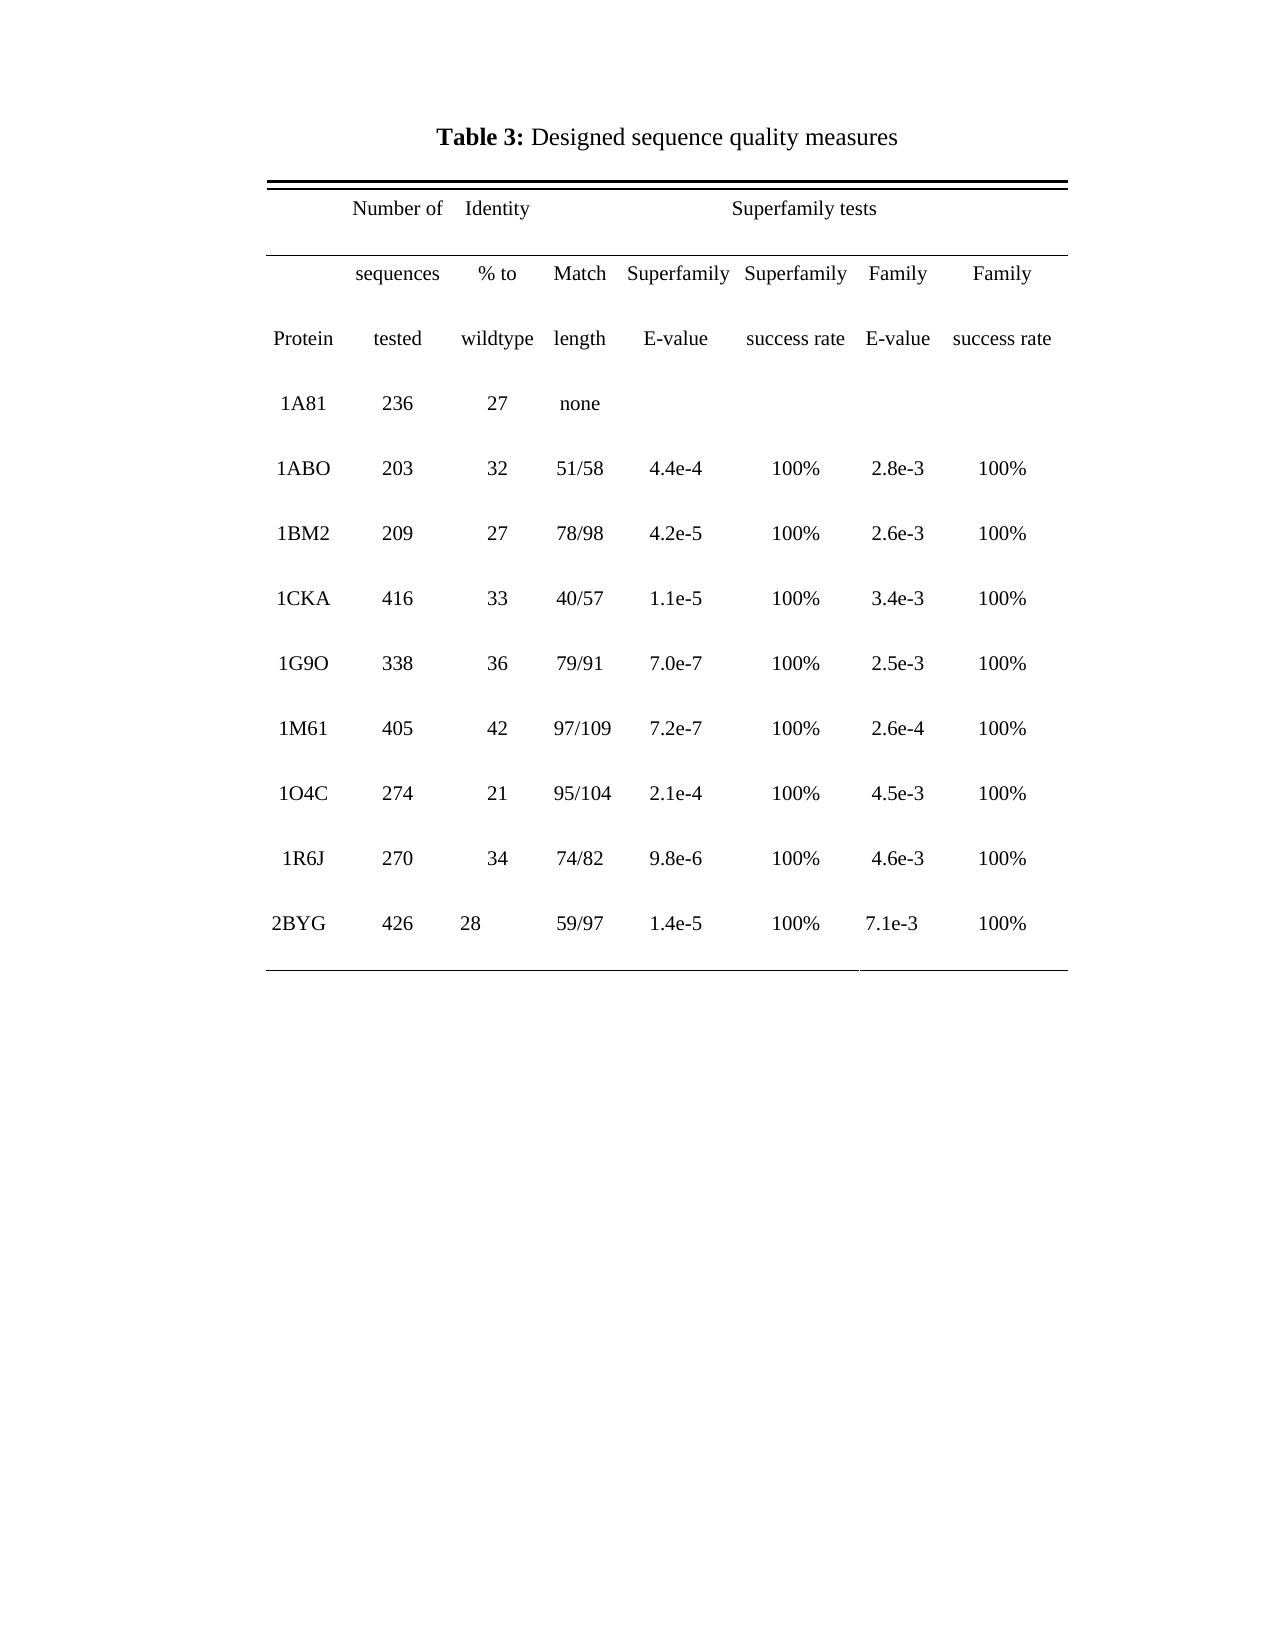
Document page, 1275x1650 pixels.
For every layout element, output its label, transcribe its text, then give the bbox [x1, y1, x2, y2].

table_cell 2.5e-3 [860, 645, 941, 710]
table_cell 236 [346, 385, 454, 450]
table_cell tested [346, 320, 454, 385]
table_cell sequences [346, 256, 454, 320]
table_cell [941, 385, 1068, 450]
table_cell 7.2e-7 [619, 710, 737, 775]
table_cell [860, 385, 941, 450]
table_cell 97/109 [545, 710, 619, 775]
table_cell 405 [346, 710, 454, 775]
table_cell 100% [941, 905, 1068, 970]
table_cell 1.4e-5 [619, 905, 737, 970]
table_cell 27 [454, 385, 545, 450]
table_cell 78/98 [545, 515, 619, 580]
table_cell [266, 256, 346, 320]
table_cell 100% [941, 710, 1068, 775]
table_cell 79/91 [545, 645, 619, 710]
table_cell 4.2e-5 [619, 515, 737, 580]
table_cell none [545, 385, 619, 450]
table_cell 42 [454, 710, 545, 775]
table_cell 100% [737, 580, 859, 645]
table_cell 2.8e-3 [860, 450, 941, 515]
table_cell 1O4C [266, 775, 346, 840]
table_cell 100% [737, 645, 859, 710]
table_cell 1.1e-5 [619, 580, 737, 645]
table_cell 4.4e-4 [619, 450, 737, 515]
table_cell 27 [454, 515, 545, 580]
table_cell 100% [737, 450, 859, 515]
table_cell 2.6e-3 [860, 515, 941, 580]
table_cell 36 [454, 645, 545, 710]
table_cell 100% [941, 580, 1068, 645]
table_cell 274 [346, 775, 454, 840]
table_cell 1A81 [266, 385, 346, 450]
table_header [267, 190, 346, 255]
table_cell 1M61 [266, 710, 346, 775]
table_cell 74/82 [545, 840, 619, 905]
table_cell success rate [941, 320, 1068, 385]
table_cell 100% [737, 515, 859, 580]
table_cell 100% [941, 775, 1068, 840]
table_cell Superfamily [619, 256, 737, 320]
table_cell 51/58 [545, 450, 619, 515]
table_cell 100% [737, 840, 859, 905]
table_cell 32 [454, 450, 545, 515]
table_cell 270 [346, 840, 454, 905]
table_cell 59/97 [545, 905, 619, 970]
table_cell 4.6e-3 [860, 840, 941, 905]
table_cell wildtype [454, 320, 545, 385]
table_cell % to [454, 256, 545, 320]
table_header Identity [454, 190, 545, 255]
table_cell 100% [941, 645, 1068, 710]
table_cell 21 [454, 775, 545, 840]
table_cell 34 [454, 840, 545, 905]
table_cell 416 [346, 580, 454, 645]
table_cell 2.6e-4 [860, 710, 941, 775]
table_cell 100% [737, 710, 859, 775]
table_cell E-value [619, 320, 737, 385]
table_cell 3.4e-3 [860, 580, 941, 645]
table_header [545, 183, 1068, 188]
table_cell Match [545, 256, 619, 320]
table_cell Superfamily [737, 256, 859, 320]
table_cell 209 [346, 515, 454, 580]
table_cell 100% [941, 840, 1068, 905]
table_cell 1G9O [266, 645, 346, 710]
table_cell success rate [737, 320, 859, 385]
table_cell 40/57 [545, 580, 619, 645]
table_header Number of [346, 190, 454, 255]
table_cell 203 [346, 450, 454, 515]
table_cell E-value [860, 320, 941, 385]
table_cell 95/104 [545, 775, 619, 840]
table_cell 9.8e-6 [619, 840, 737, 905]
table_cell 7.0e-7 [619, 645, 737, 710]
text Table 3: Designed sequence quality measures [118, 122, 1216, 151]
table_cell 1R6J [266, 840, 346, 905]
table_header [346, 183, 454, 188]
table_header Superfamily tests [545, 190, 1068, 255]
table_cell 1ABO [266, 450, 346, 515]
table_cell length [545, 320, 619, 385]
table_cell 7.1e-3 [860, 905, 941, 970]
table_cell 4.5e-3 [860, 775, 941, 840]
table_cell Protein [266, 320, 346, 385]
table_cell 338 [346, 645, 454, 710]
table_cell 1BM2 [266, 515, 346, 580]
table_cell 426 [346, 905, 454, 970]
table_cell 100% [737, 905, 859, 970]
table_cell Family [860, 256, 941, 320]
table_cell 100% [737, 775, 859, 840]
table_cell [737, 385, 859, 450]
table_header [454, 183, 545, 188]
table_cell 2.1e-4 [619, 775, 737, 840]
table_cell 33 [454, 580, 545, 645]
table_cell 100% [941, 450, 1068, 515]
table_cell Family [941, 256, 1068, 320]
table_cell 100% [941, 515, 1068, 580]
table_cell 28 [454, 905, 545, 970]
table_header [267, 183, 346, 188]
table_cell 2BYG [266, 905, 346, 970]
table_cell [619, 385, 737, 450]
table_cell 1CKA [266, 580, 346, 645]
